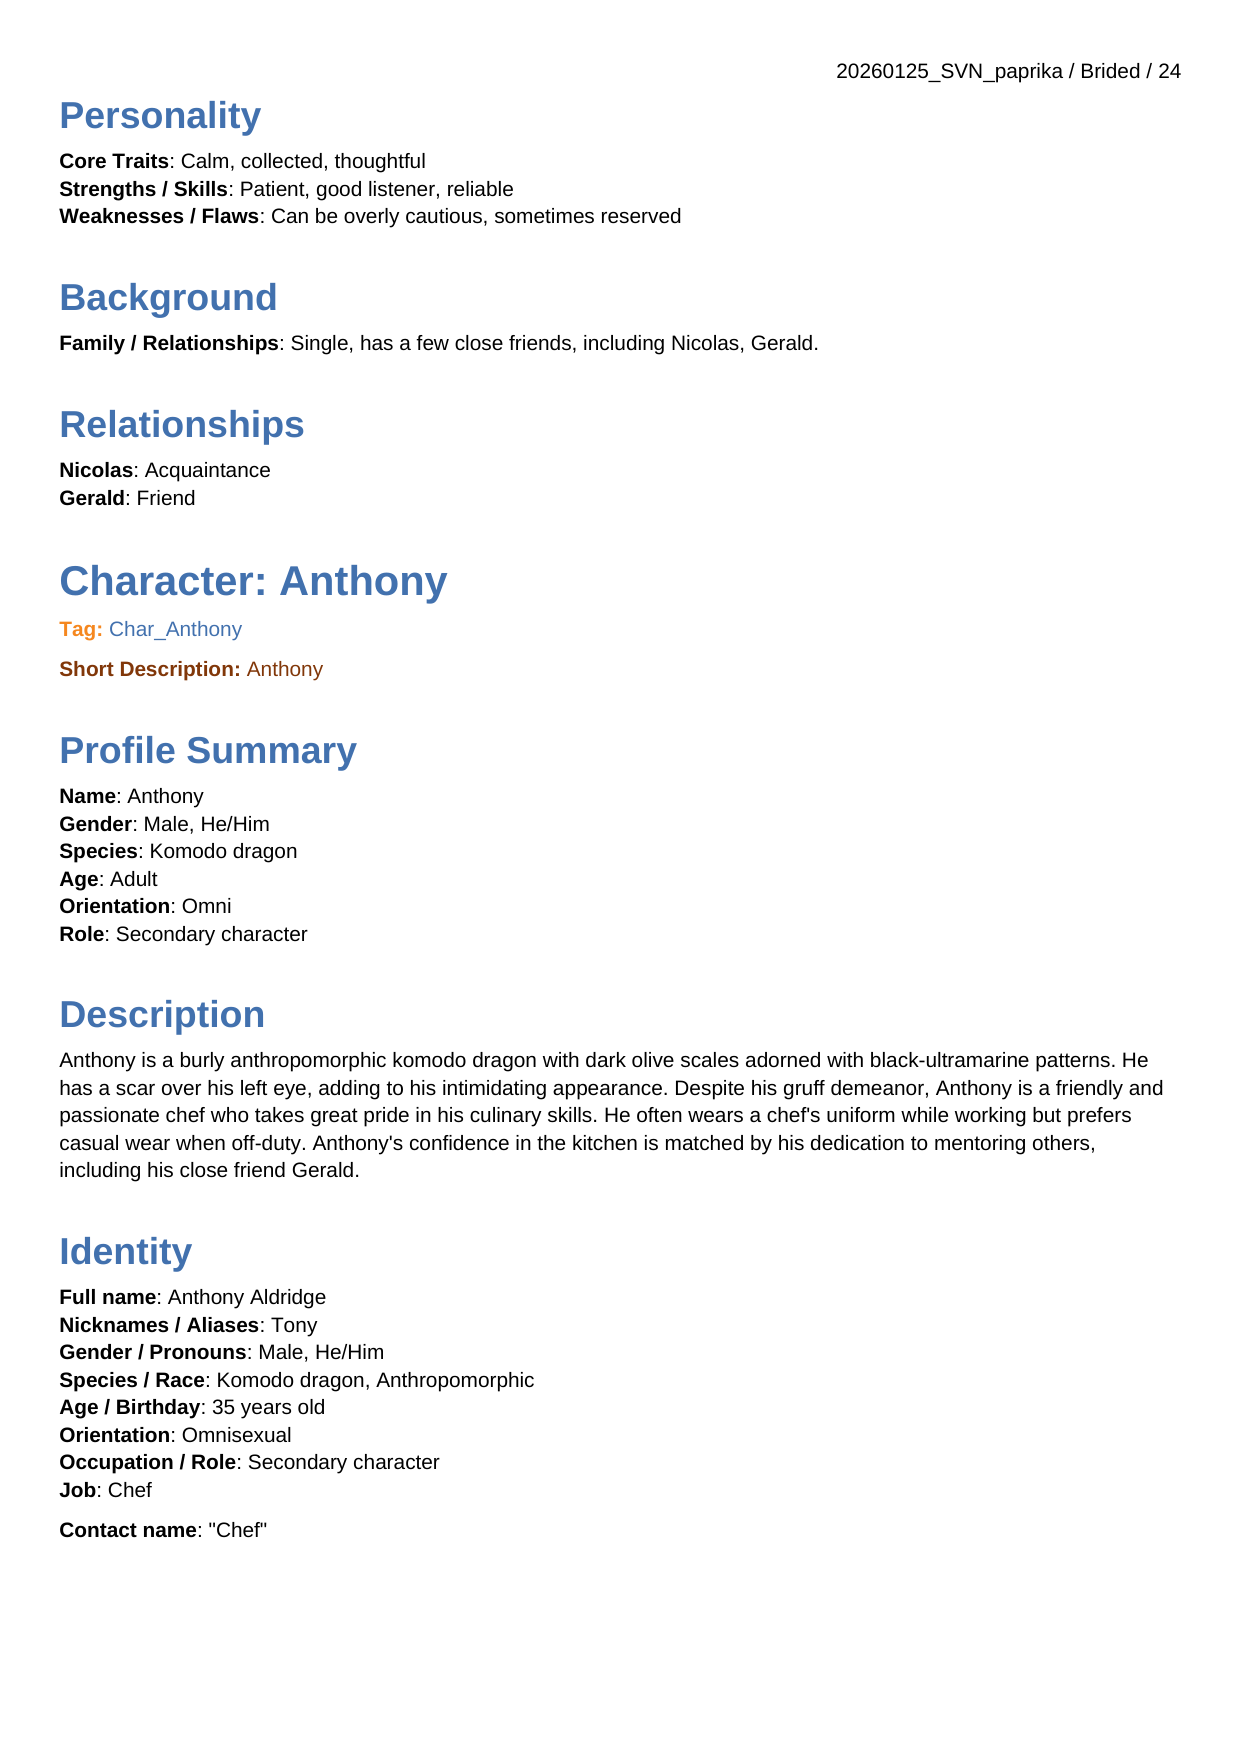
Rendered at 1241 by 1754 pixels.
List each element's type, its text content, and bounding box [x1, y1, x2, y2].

text Name: Anthony Gender: Male, He/Him Species: Komodo dragon Age: Adult Orientation: Omni Role: Secondary character [59, 784, 1181, 945]
text Nicolas: Acquaintance Gerald: Friend [59, 458, 1181, 509]
text Family / Relationships: Single, has a few close friends, including Nicolas, Gerald. [59, 331, 1181, 355]
text Short Description: Anthony [59, 657, 1181, 681]
text Tag: Char_Anthony [59, 617, 1181, 641]
subtitle Identity [59, 1229, 1181, 1273]
subtitle Profile Summary [59, 728, 1181, 771]
text Core Traits: Calm, collected, thoughtful Strengths / Skills: Patient, good listener, reliable Weaknesses / Flaws: Can be overly cautious, sometimes reserved [59, 149, 1181, 228]
subtitle Relationships [59, 402, 1181, 445]
text Contact name: "Chef" [59, 1518, 1181, 1542]
subtitle Description [59, 993, 1181, 1036]
subtitle Personality [59, 93, 1181, 137]
text Anthony is a burly anthropomorphic komodo dragon with dark olive scales adorned with black-ultramarine patterns. He has a scar over his left eye, adding to his intimidating appearance. Despite his gruff demeanor, Anthony is a friendly and passionate chef who takes great pride in his culinary skills. He often wears a chef's uniform while working but prefers casual wear when off-duty. Anthony's confidence in the kitchen is matched by his dedication to mentoring others, including his close friend Gerald. [59, 1048, 1181, 1182]
text Full name: Anthony Aldridge Nicknames / Aliases: Tony Gender / Pronouns: Male, He/Him Species / Race: Komodo dragon, Anthropomorphic Age / Birthday: 35 years old Orientation: Omnisexual Occupation / Role: Secondary character Job: Chef [59, 1285, 1181, 1502]
subtitle Background [59, 275, 1181, 318]
subtitle Character: Anthony [59, 557, 1181, 604]
